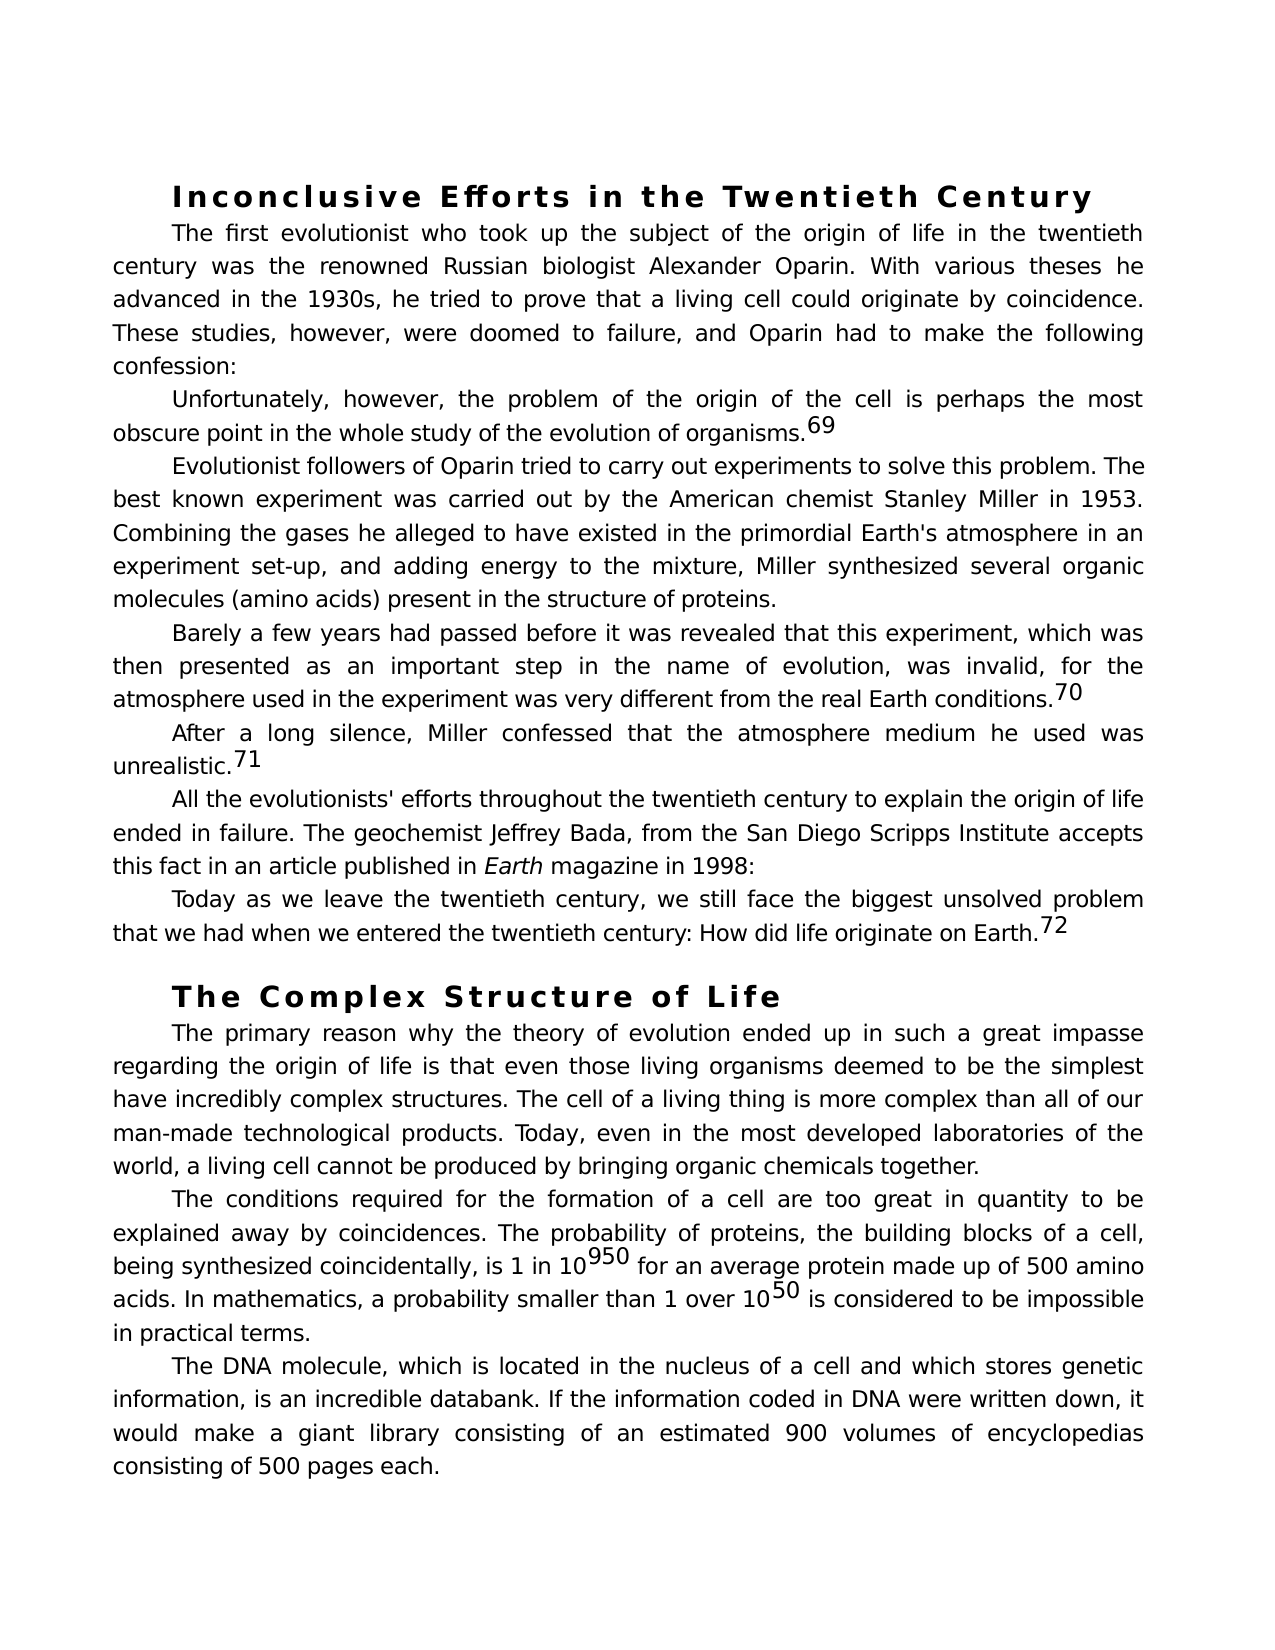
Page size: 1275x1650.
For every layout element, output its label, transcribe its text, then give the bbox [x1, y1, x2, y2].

text All the evolutionists' efforts throughout the twentieth century to explain the origin of life ended in failure. The geochemist Jeffrey Bada, from the San Diego Scripps Institute accepts this fact in an article published in Earth magazine in 1998: [112, 781, 1145, 881]
text Barely a few years had passed before it was revealed that this experiment, which was then presented as an important step in the name of evolution, was invalid, for the atmosphere used in the experiment was very different from the real Earth conditions.70 [112, 614, 1145, 714]
text Unfortunately, however, the problem of the origin of the cell is perhaps the most obscure point in the whole study of the evolution of organisms.69 [112, 381, 1145, 448]
text Inconclusive Efforts in the Twentieth Century [112, 181, 1145, 214]
text Evolutionist followers of Oparin tried to carry out experiments to solve this problem. The best known experiment was carried out by the American chemist Stanley Miller in 1953. Combining the gases he alleged to have existed in the primordial Earth's atmosphere in an experiment set-up, and adding energy to the mixture, Miller synthesized several organic molecules (amino acids) present in the structure of proteins. [112, 448, 1145, 614]
text The DNA molecule, which is located in the nucleus of a cell and which stores genetic information, is an incredible databank. If the information coded in DNA were written down, it would make a giant library consisting of an estimated 900 volumes of encyclopedias consisting of 500 pages each. [112, 1348, 1145, 1481]
text The conditions required for the formation of a cell are too great in quantity to be explained away by coincidences. The probability of proteins, the building blocks of a cell, being synthesized coincidentally, is 1 in 10950 for an average protein made up of 500 amino acids. In mathematics, a probability smaller than 1 over 1050 is considered to be impossible in practical terms. [112, 1181, 1145, 1348]
text The first evolutionist who took up the subject of the origin of life in the twentieth century was the renowned Russian biologist Alexander Oparin. With various theses he advanced in the 1930s, he tried to prove that a living cell could originate by coincidence. These studies, however, were doomed to failure, and Oparin had to make the following confession: [112, 214, 1145, 381]
text The Complex Structure of Life [112, 981, 1145, 1014]
text After a long silence, Miller confessed that the atmosphere medium he used was unrealistic.71 [112, 714, 1145, 781]
text The primary reason why the theory of evolution ended up in such a great impasse regarding the origin of life is that even those living organisms deemed to be the simplest have incredibly complex structures. The cell of a living thing is more complex than all of our man-made technological products. Today, even in the most developed laboratories of the world, a living cell cannot be produced by bringing organic chemicals together. [112, 1014, 1145, 1181]
text Today as we leave the twentieth century, we still face the biggest unsolved problem that we had when we entered the twentieth century: How did life originate on Earth.72 [112, 881, 1145, 948]
